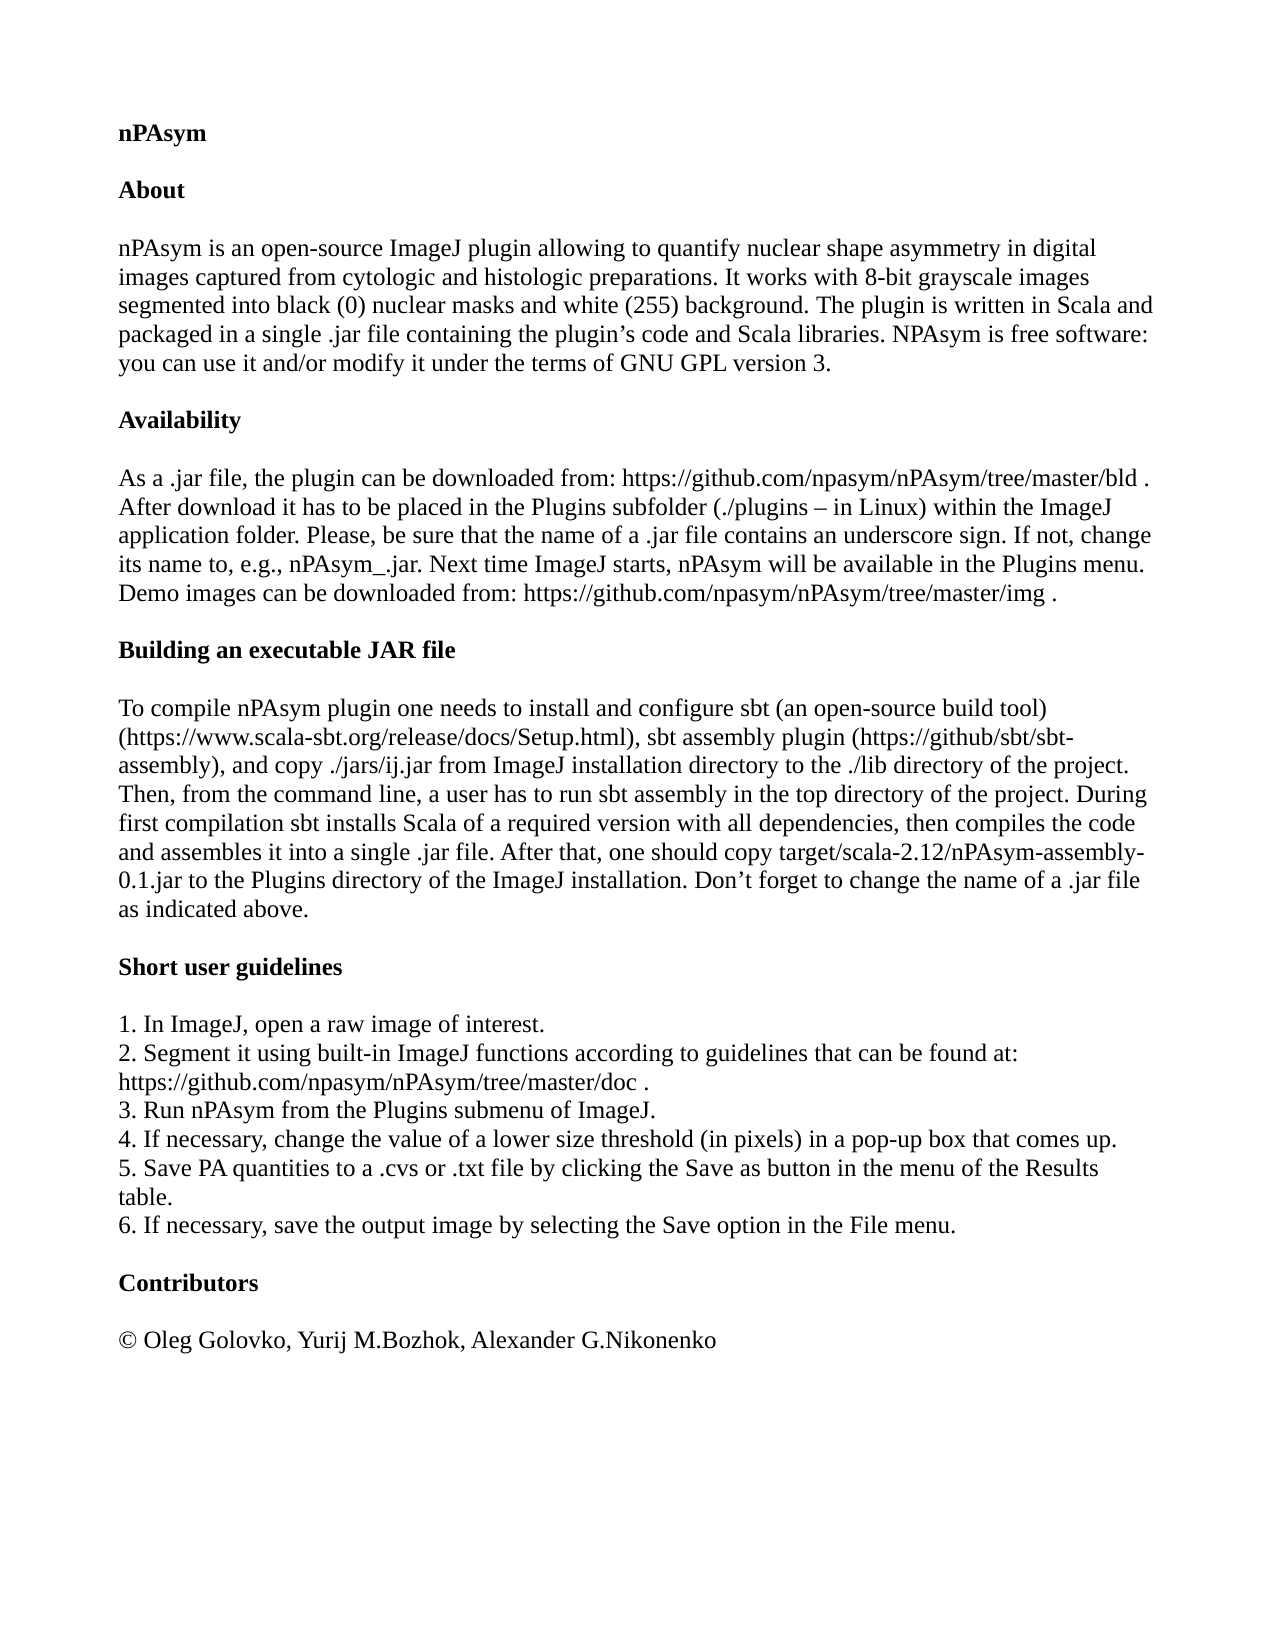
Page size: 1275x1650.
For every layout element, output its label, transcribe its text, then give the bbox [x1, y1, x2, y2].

text 3. Run nPAsym from the Plugins submenu of ImageJ. [118, 1096, 1157, 1124]
text As a .jar file, the plugin can be downloaded from: https://github.com/npasym/nPAsym/tree/master/bld . After download it has to be placed in the Plugins subfolder (./plugins – in Linux) within the ImageJ application folder. Please, be sure that the name of a .jar file contains an underscore sign. If not, change its name to, e.g., nPAsym_.jar. Next time ImageJ starts, nPAsym will be available in the Plugins menu. Demo images can be downloaded from: https://github.com/npasym/nPAsym/tree/master/img . [118, 463, 1157, 607]
text Contributors [118, 1268, 1157, 1297]
text About [118, 176, 1157, 204]
text 6. If necessary, save the output image by selecting the Save option in the File menu. [118, 1211, 1157, 1239]
text To compile nPAsym plugin one needs to install and configure sbt (an open-source build tool) (https://www.scala-sbt.org/release/docs/Setup.html), sbt assembly plugin (https://github/sbt/sbt-assembly), and copy ./jars/ij.jar from ImageJ installation directory to the ./lib directory of the project. Then, from the command line, a user has to run sbt assembly in the top directory of the project. During first compilation sbt installs Scala of a required version with all dependencies, then compiles the code and assembles it into a single .jar file. After that, one should copy target/scala-2.12/nPAsym-assembly-0.1.jar to the Plugins directory of the ImageJ installation. Don’t forget to change the name of a .jar file as indicated above. [118, 693, 1157, 923]
text © Oleg Golovko, Yurij M.Bozhok, Alexander G.Nikonenko [118, 1326, 1157, 1354]
text Building an executable JAR file [118, 636, 1157, 664]
text 1. In ImageJ, open a raw image of interest. [118, 1009, 1157, 1038]
text Short user guidelines [118, 952, 1157, 981]
text 4. If necessary, change the value of a lower size threshold (in pixels) in a pop-up box that comes up. [118, 1124, 1157, 1153]
text Availability [118, 406, 1157, 434]
text nPAsym [118, 118, 1157, 147]
text nPAsym is an open-source ImageJ plugin allowing to quantify nuclear shape asymmetry in digital images captured from cytologic and histologic preparations. It works with 8-bit grayscale images segmented into black (0) nuclear masks and white (255) background. The plugin is written in Scala and packaged in a single .jar file containing the plugin’s code and Scala libraries. NPAsym is free software: you can use it and/or modify it under the terms of GNU GPL version 3. [118, 233, 1157, 377]
text 5. Save PA quantities to a .cvs or .txt file by clicking the Save as button in the menu of the Results table. [118, 1153, 1157, 1211]
text 2. Segment it using built-in ImageJ functions according to guidelines that can be found at: https://github.com/npasym/nPAsym/tree/master/doc . [118, 1038, 1157, 1096]
